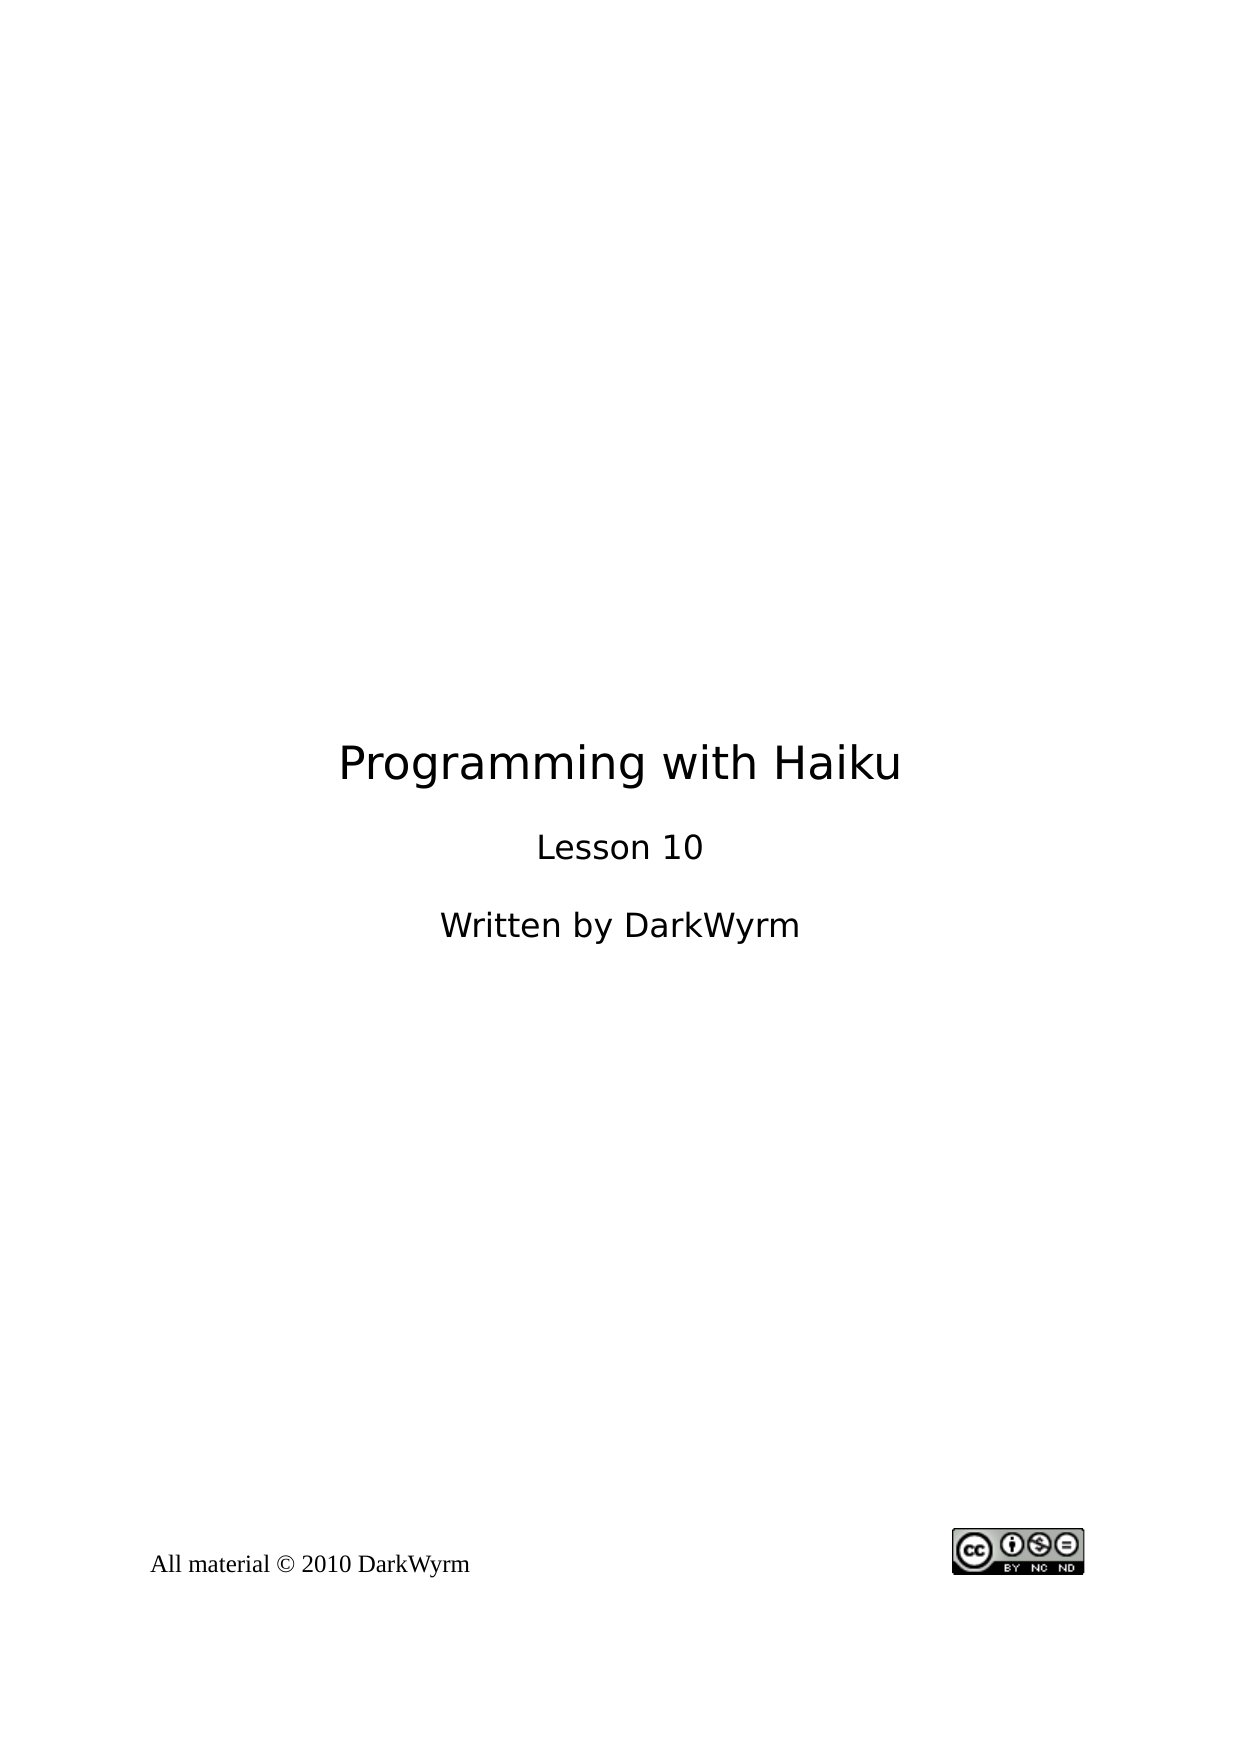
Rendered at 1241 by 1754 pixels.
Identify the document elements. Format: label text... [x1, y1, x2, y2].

text Written by DarkWyrm [150, 907, 1090, 945]
text All material © 2010 DarkWyrm [150, 1549, 1090, 1578]
text Programming with Haiku [150, 737, 1090, 790]
text Lesson 10 [150, 829, 1090, 868]
picture [952, 1528, 1085, 1575]
